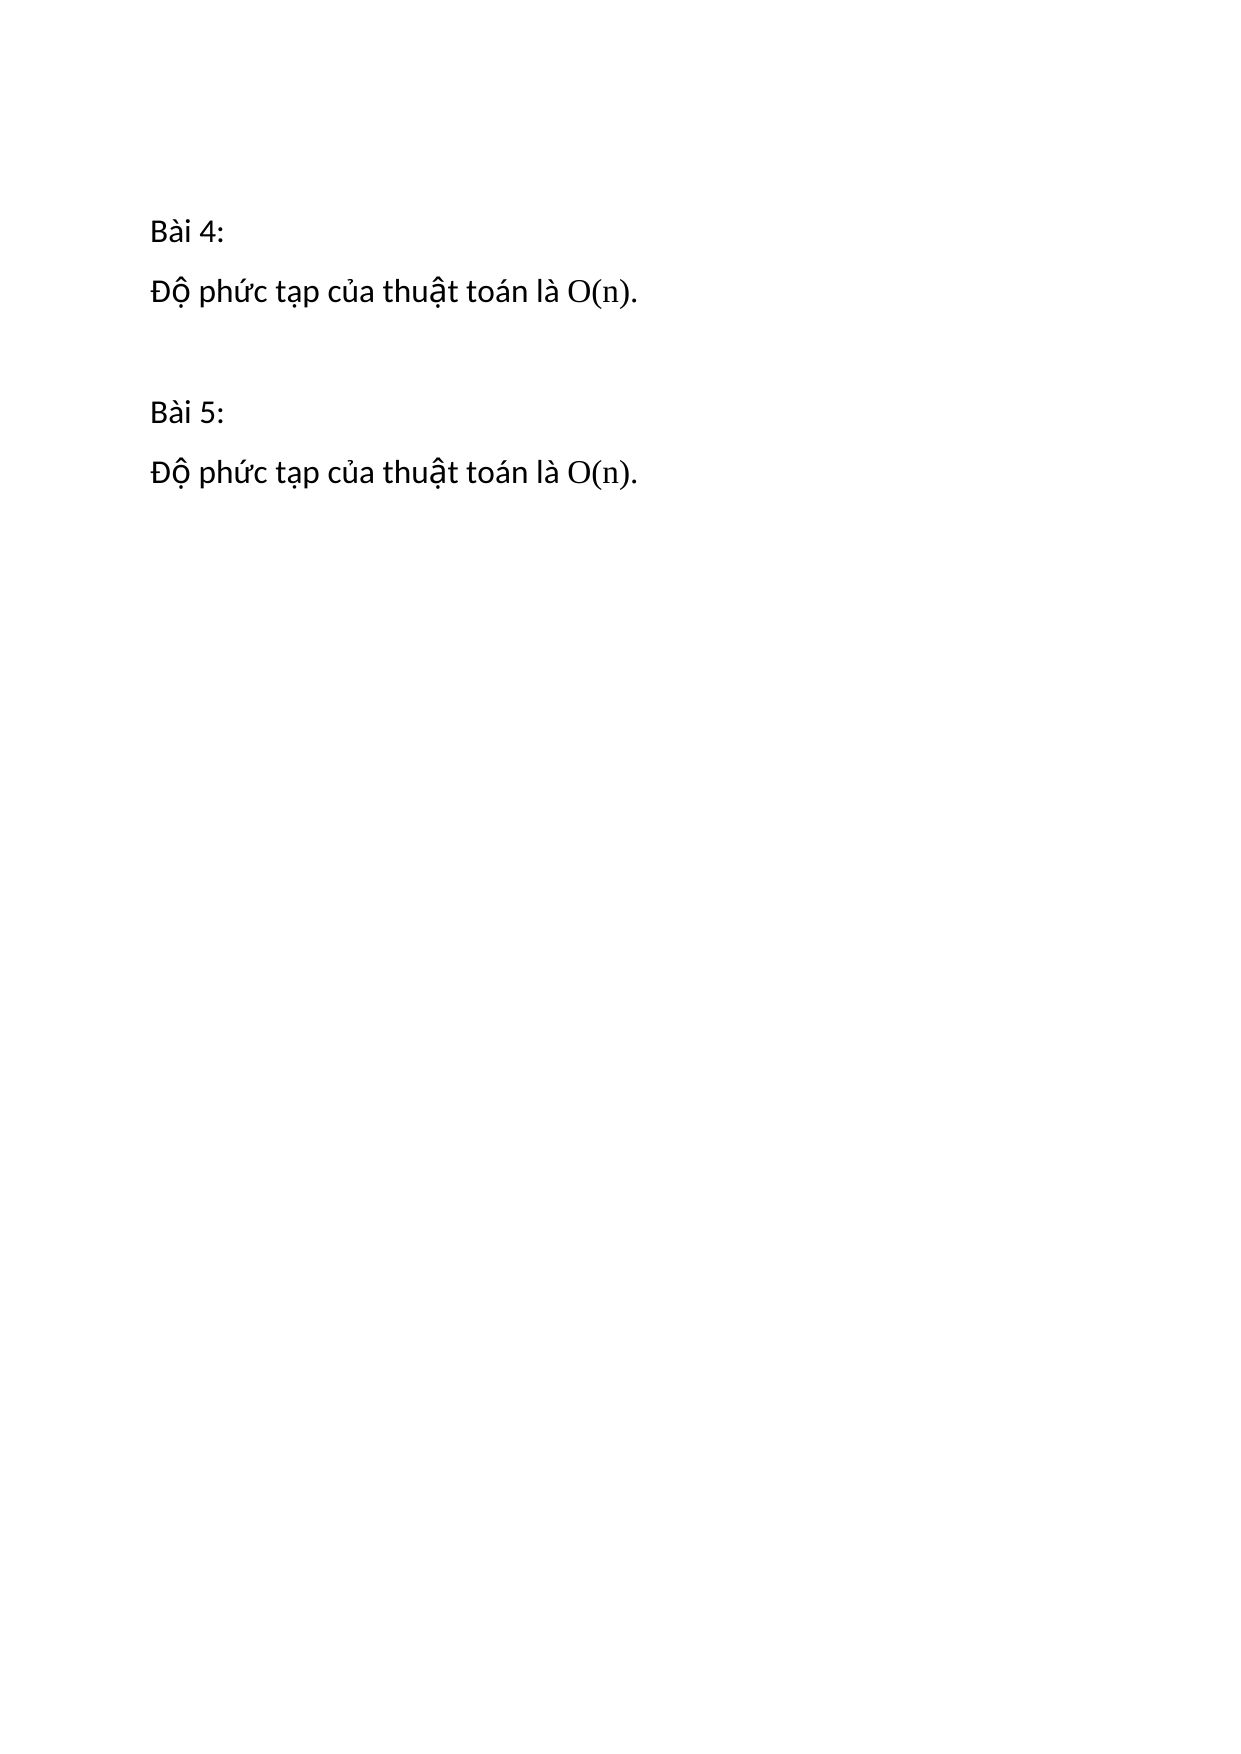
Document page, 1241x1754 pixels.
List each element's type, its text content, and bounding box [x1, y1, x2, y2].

text Độ phức tạp của thuật toán là O(n). [150, 270, 1090, 311]
text Bài 5: [150, 391, 1090, 432]
text Độ phức tạp của thuật toán là O(n). [150, 451, 1090, 492]
text Bài 4: [150, 210, 1090, 251]
